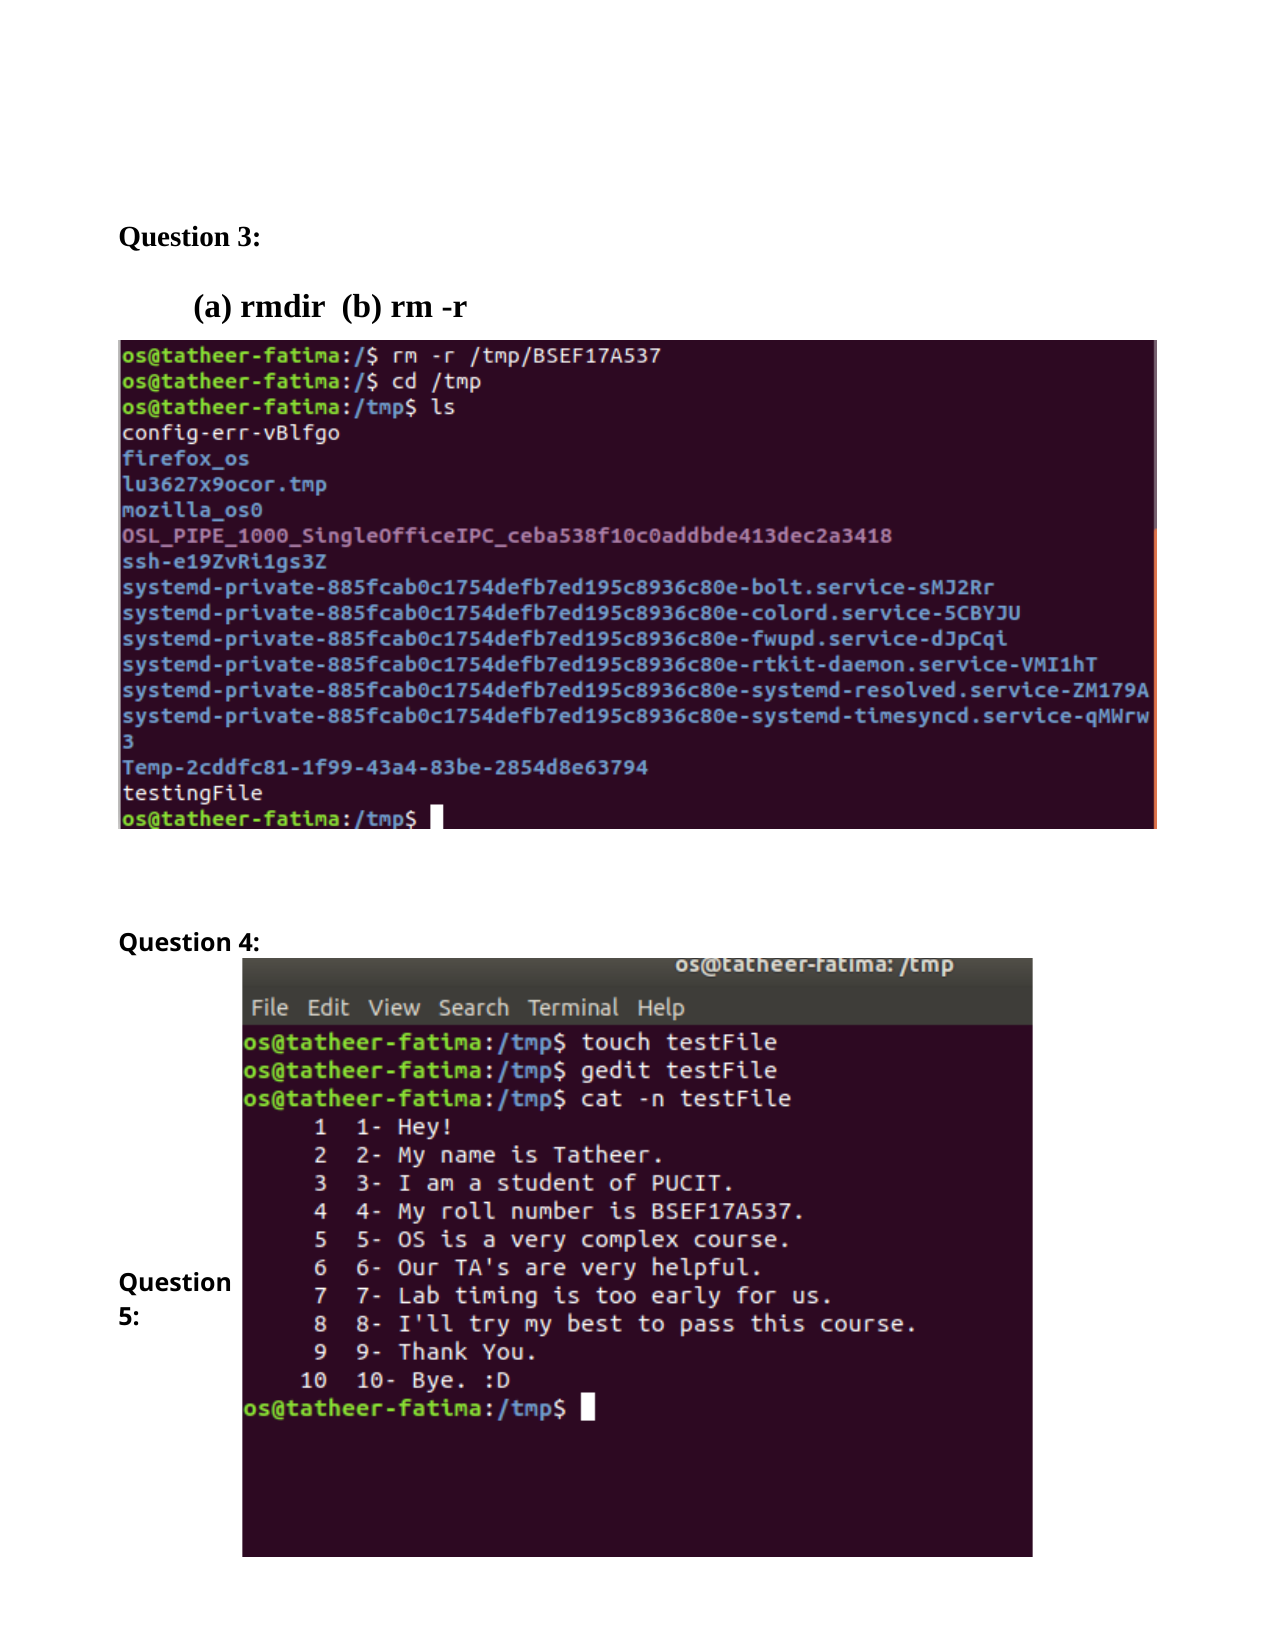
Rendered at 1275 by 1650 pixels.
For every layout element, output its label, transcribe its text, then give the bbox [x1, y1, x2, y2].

list (a) rmdir (b) rm -r [193, 286, 1157, 324]
text [1033, 1265, 1157, 1333]
picture [242, 958, 1033, 1557]
picture [118, 340, 1157, 829]
text Question 3: [118, 219, 1157, 252]
text Question 4: [118, 924, 1157, 958]
text Question 5: [118, 1265, 242, 1333]
